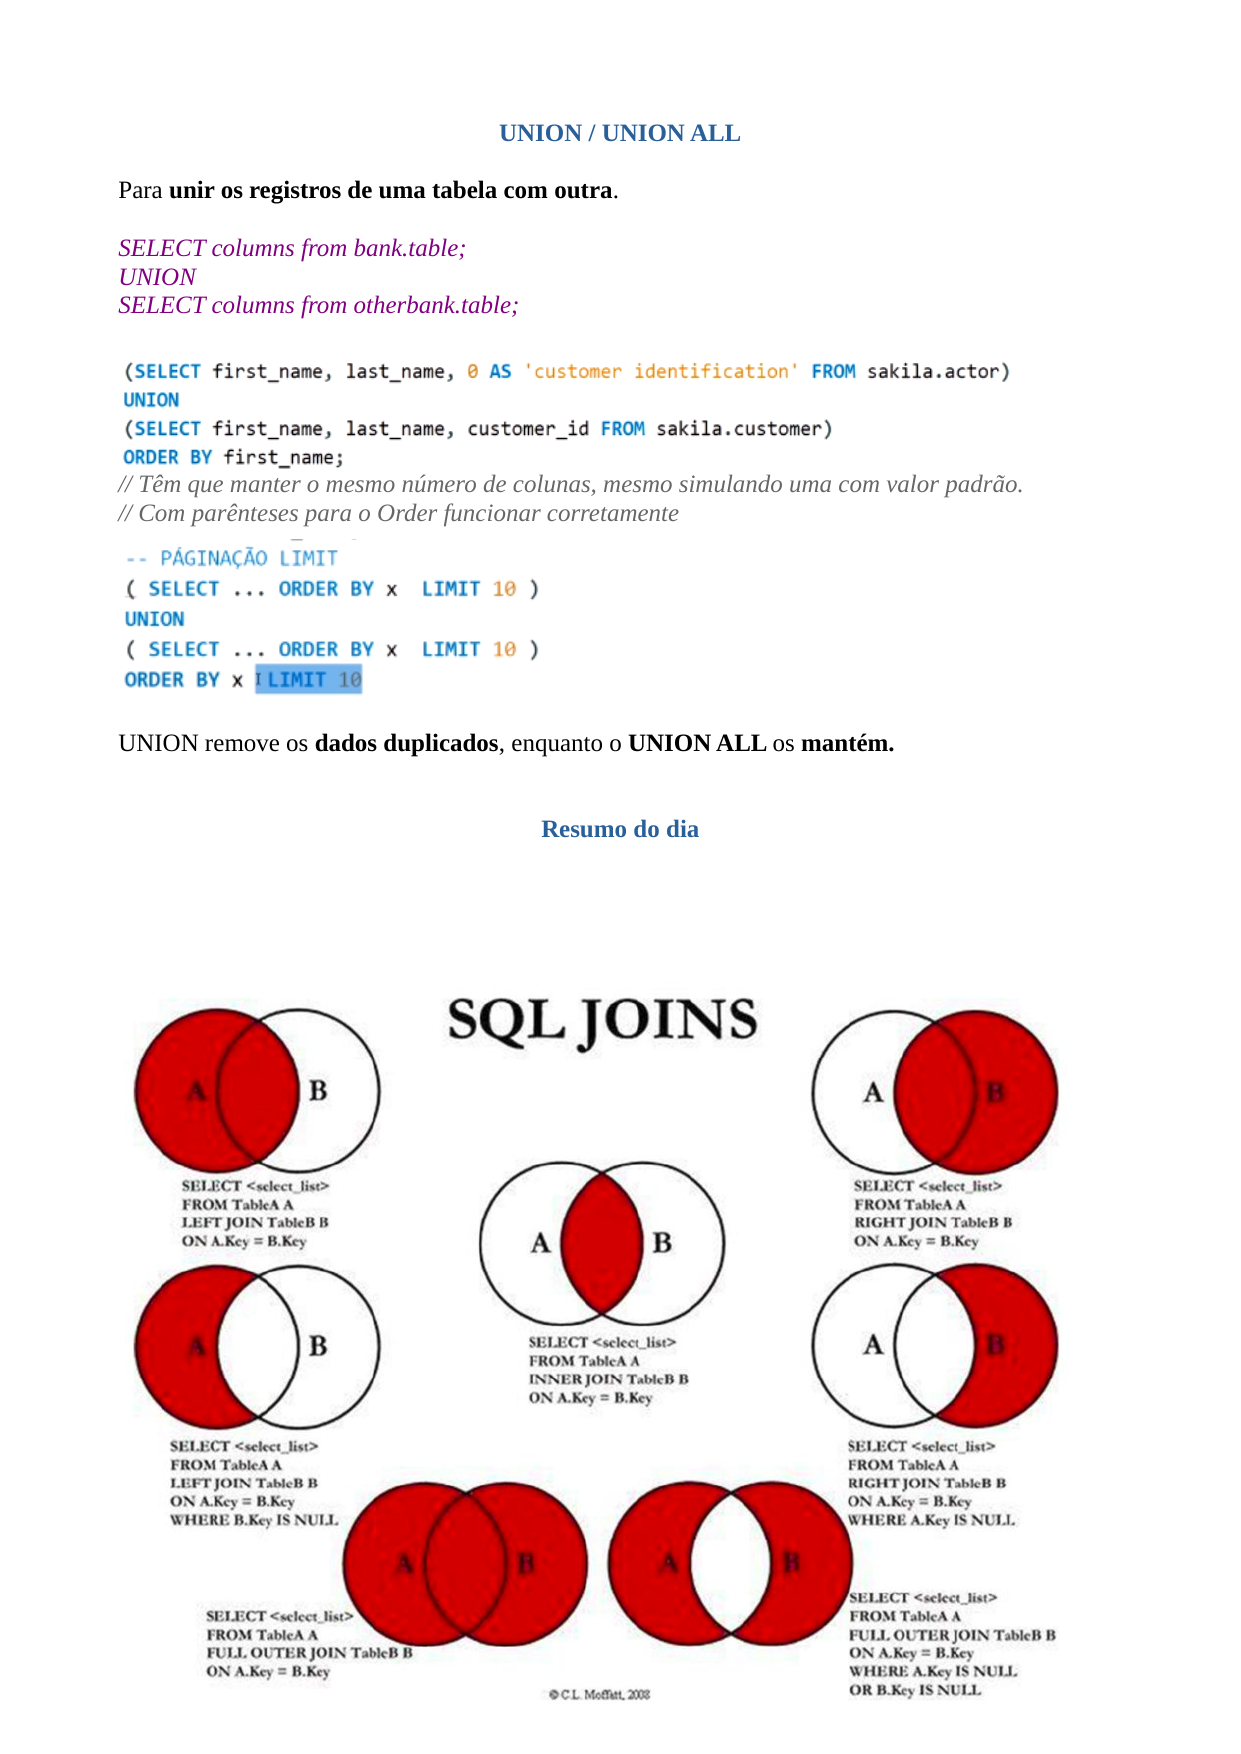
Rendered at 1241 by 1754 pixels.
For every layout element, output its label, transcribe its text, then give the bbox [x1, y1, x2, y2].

text UNION remove os dados duplicados, enquanto o UNION ALL os mantém. [118, 728, 1122, 757]
picture [109, 951, 1114, 1754]
text SELECT columns from bank.table; [118, 233, 1122, 262]
text // Com parênteses para o Order funcionar corretamente [118, 498, 1122, 527]
text UNION [118, 262, 1122, 291]
text SELECT columns from otherbank.table; [118, 291, 1122, 319]
picture [118, 358, 1025, 470]
text Para unir os registros de uma tabela com outra. [118, 176, 1122, 204]
text // Têm que manter o mesmo número de colunas, mesmo simulando uma com valor padrão. [118, 348, 1122, 498]
picture [120, 539, 557, 708]
text Resumo do dia [118, 814, 1122, 843]
text UNION / UNION ALL [118, 118, 1122, 147]
